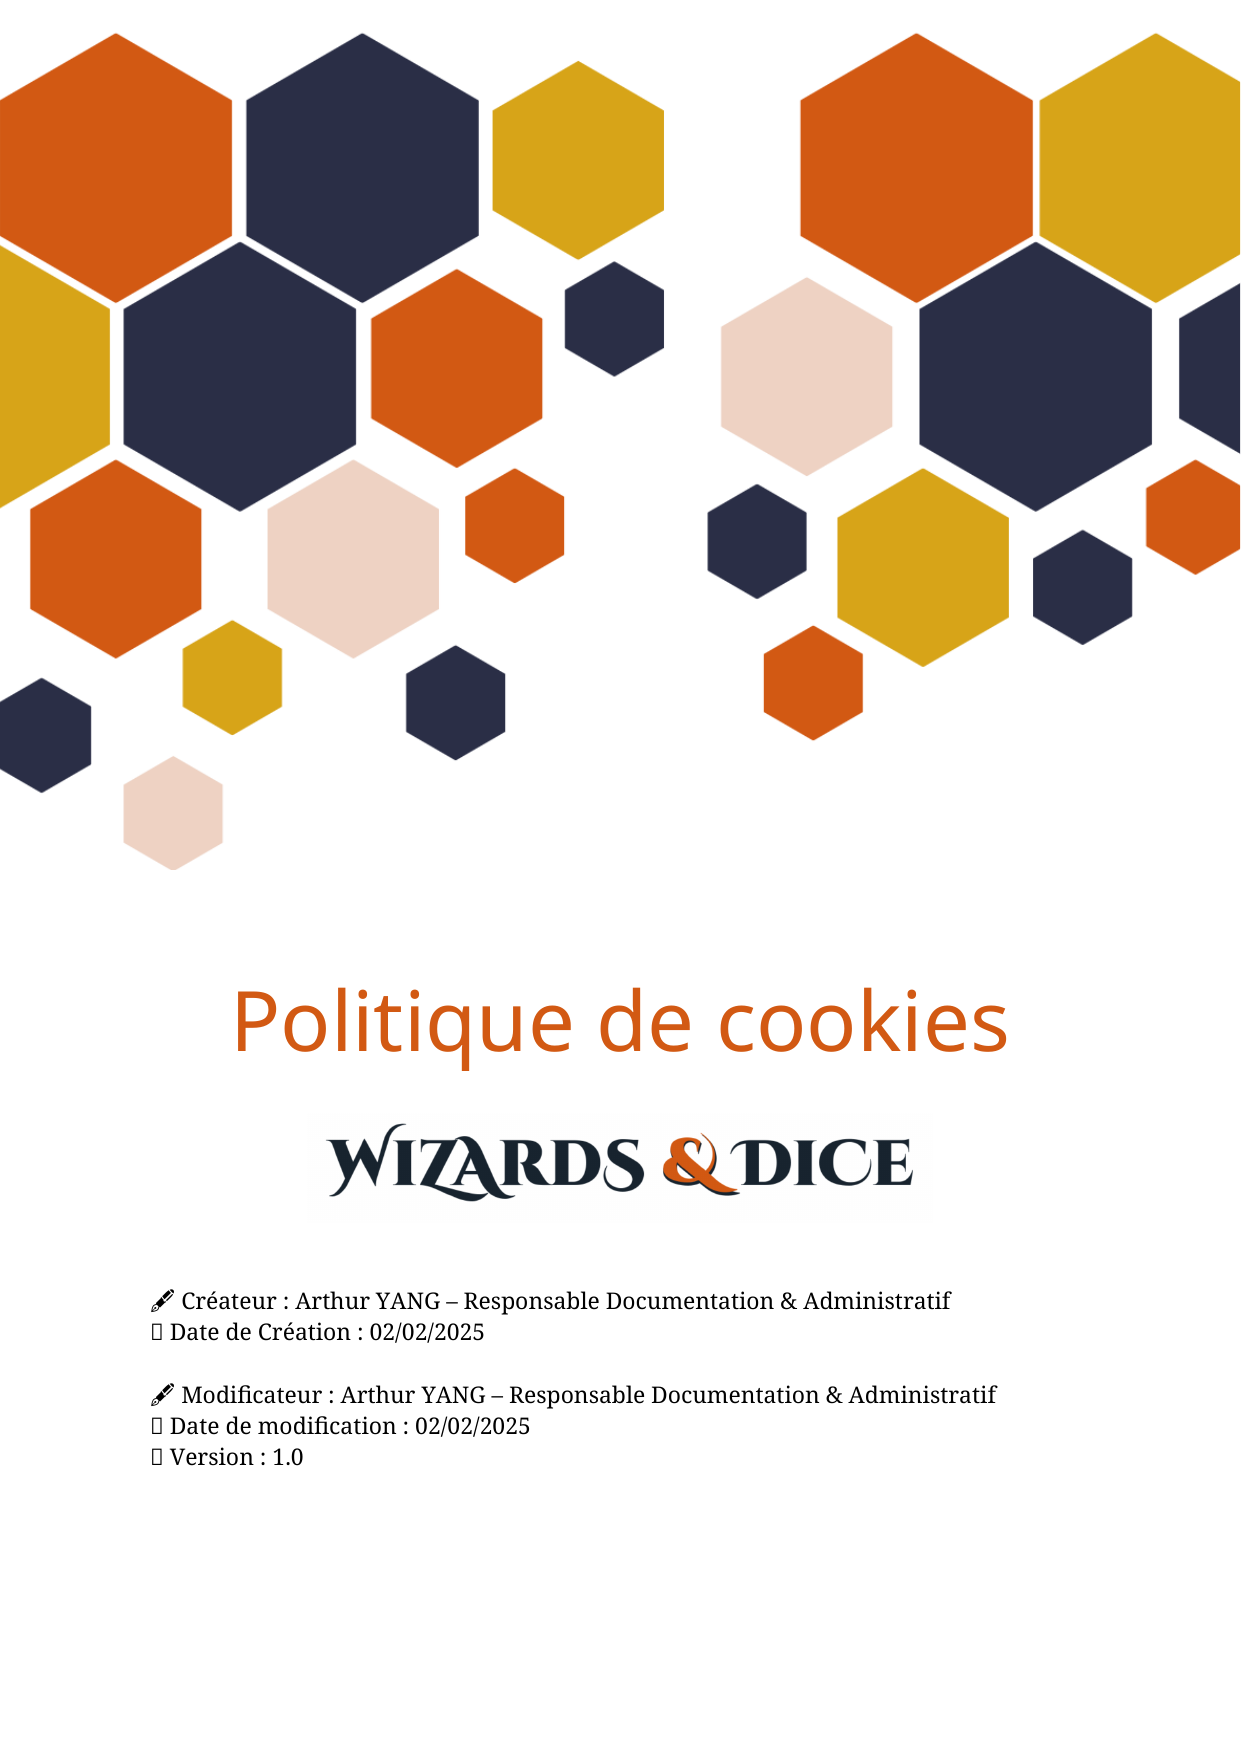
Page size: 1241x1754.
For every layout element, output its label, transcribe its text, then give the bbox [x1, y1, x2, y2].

text 🔄 Version : 1.0 [150, 1441, 1090, 1472]
text 🖋️ Créateur : Arthur YANG – Responsable Documentation & Administratif [150, 1285, 1090, 1316]
title Politique de cookies [150, 962, 1090, 1076]
text 📅 Date de Création : 02/02/2025 [150, 1316, 1090, 1347]
text 📅 Date de modification : 02/02/2025 [150, 1410, 1090, 1441]
picture [307, 1113, 934, 1223]
text 🖋️ Modificateur : Arthur YANG – Responsable Documentation & Administratif [150, 1378, 1090, 1410]
picture [0, 18, 1241, 870]
